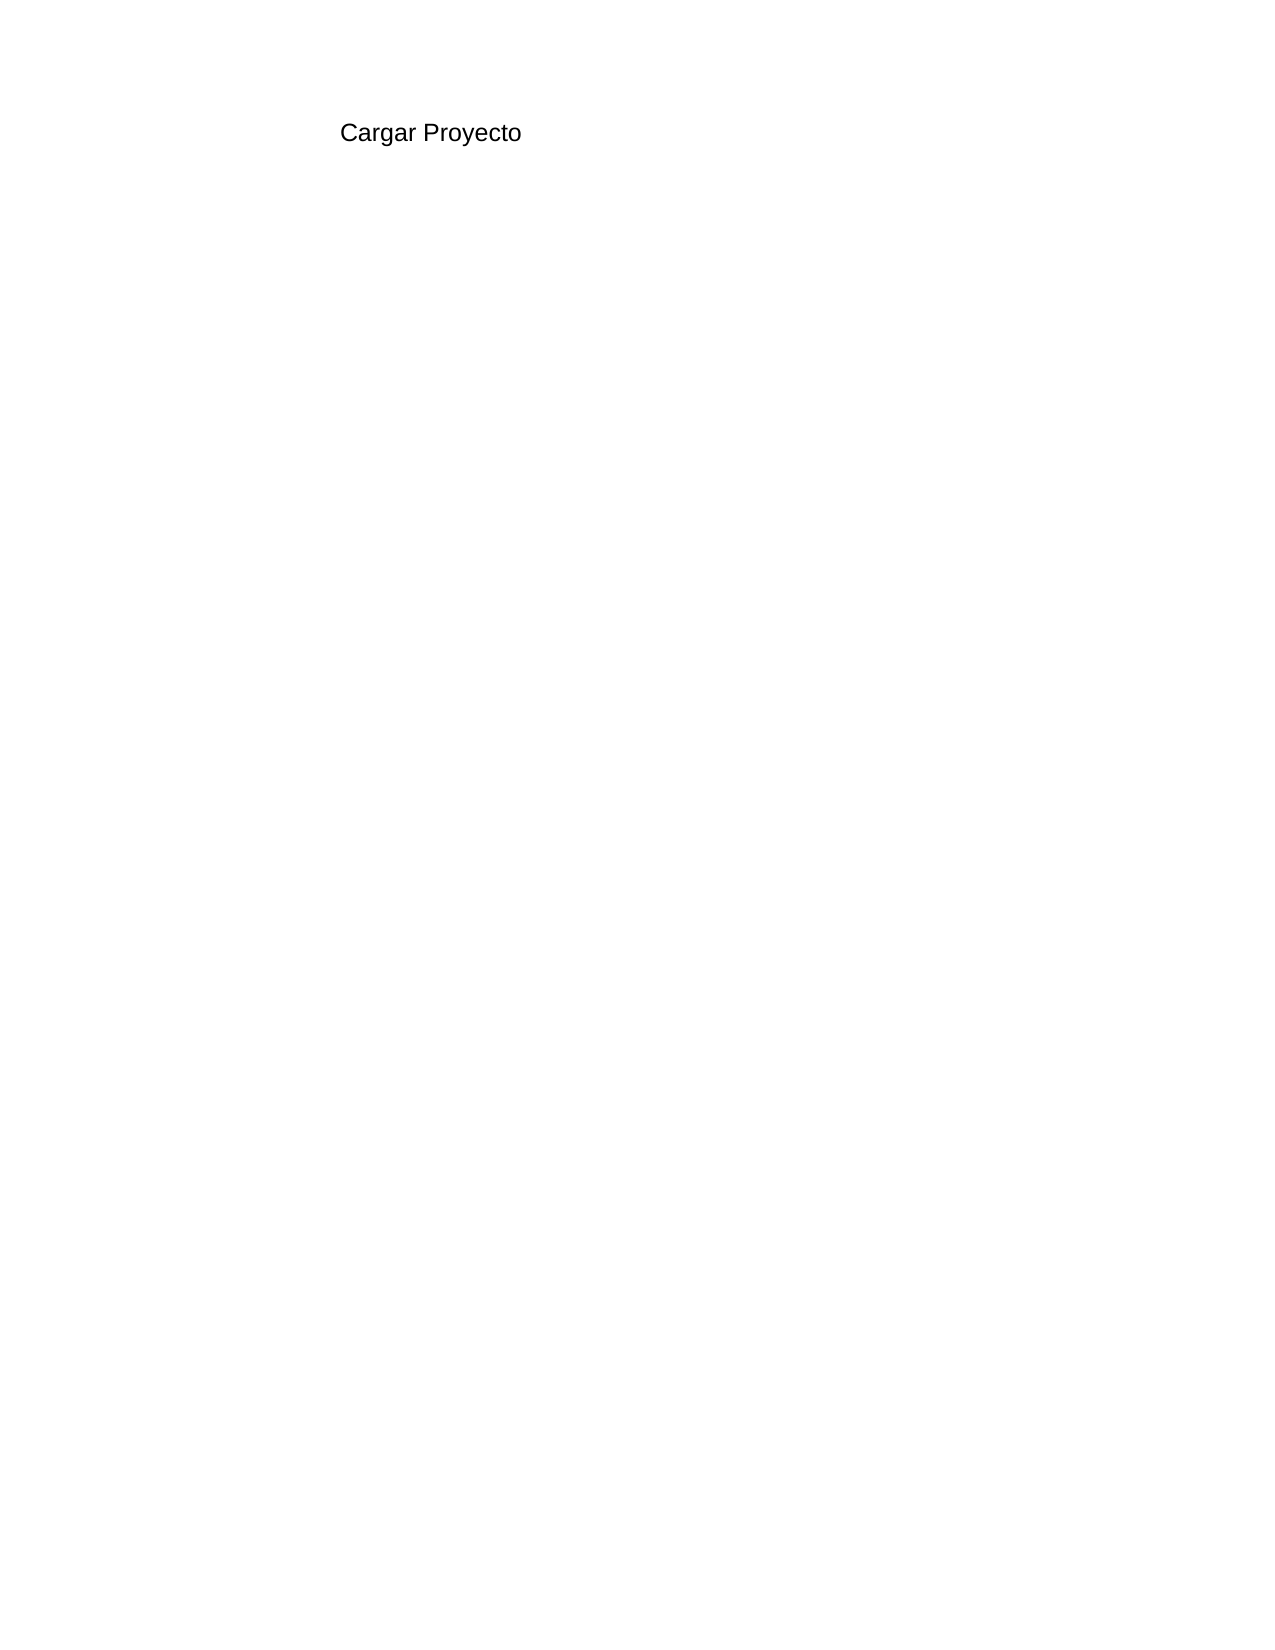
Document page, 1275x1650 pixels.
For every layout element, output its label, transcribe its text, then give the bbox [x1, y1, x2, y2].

text Cargar Proyecto [118, 118, 1157, 147]
